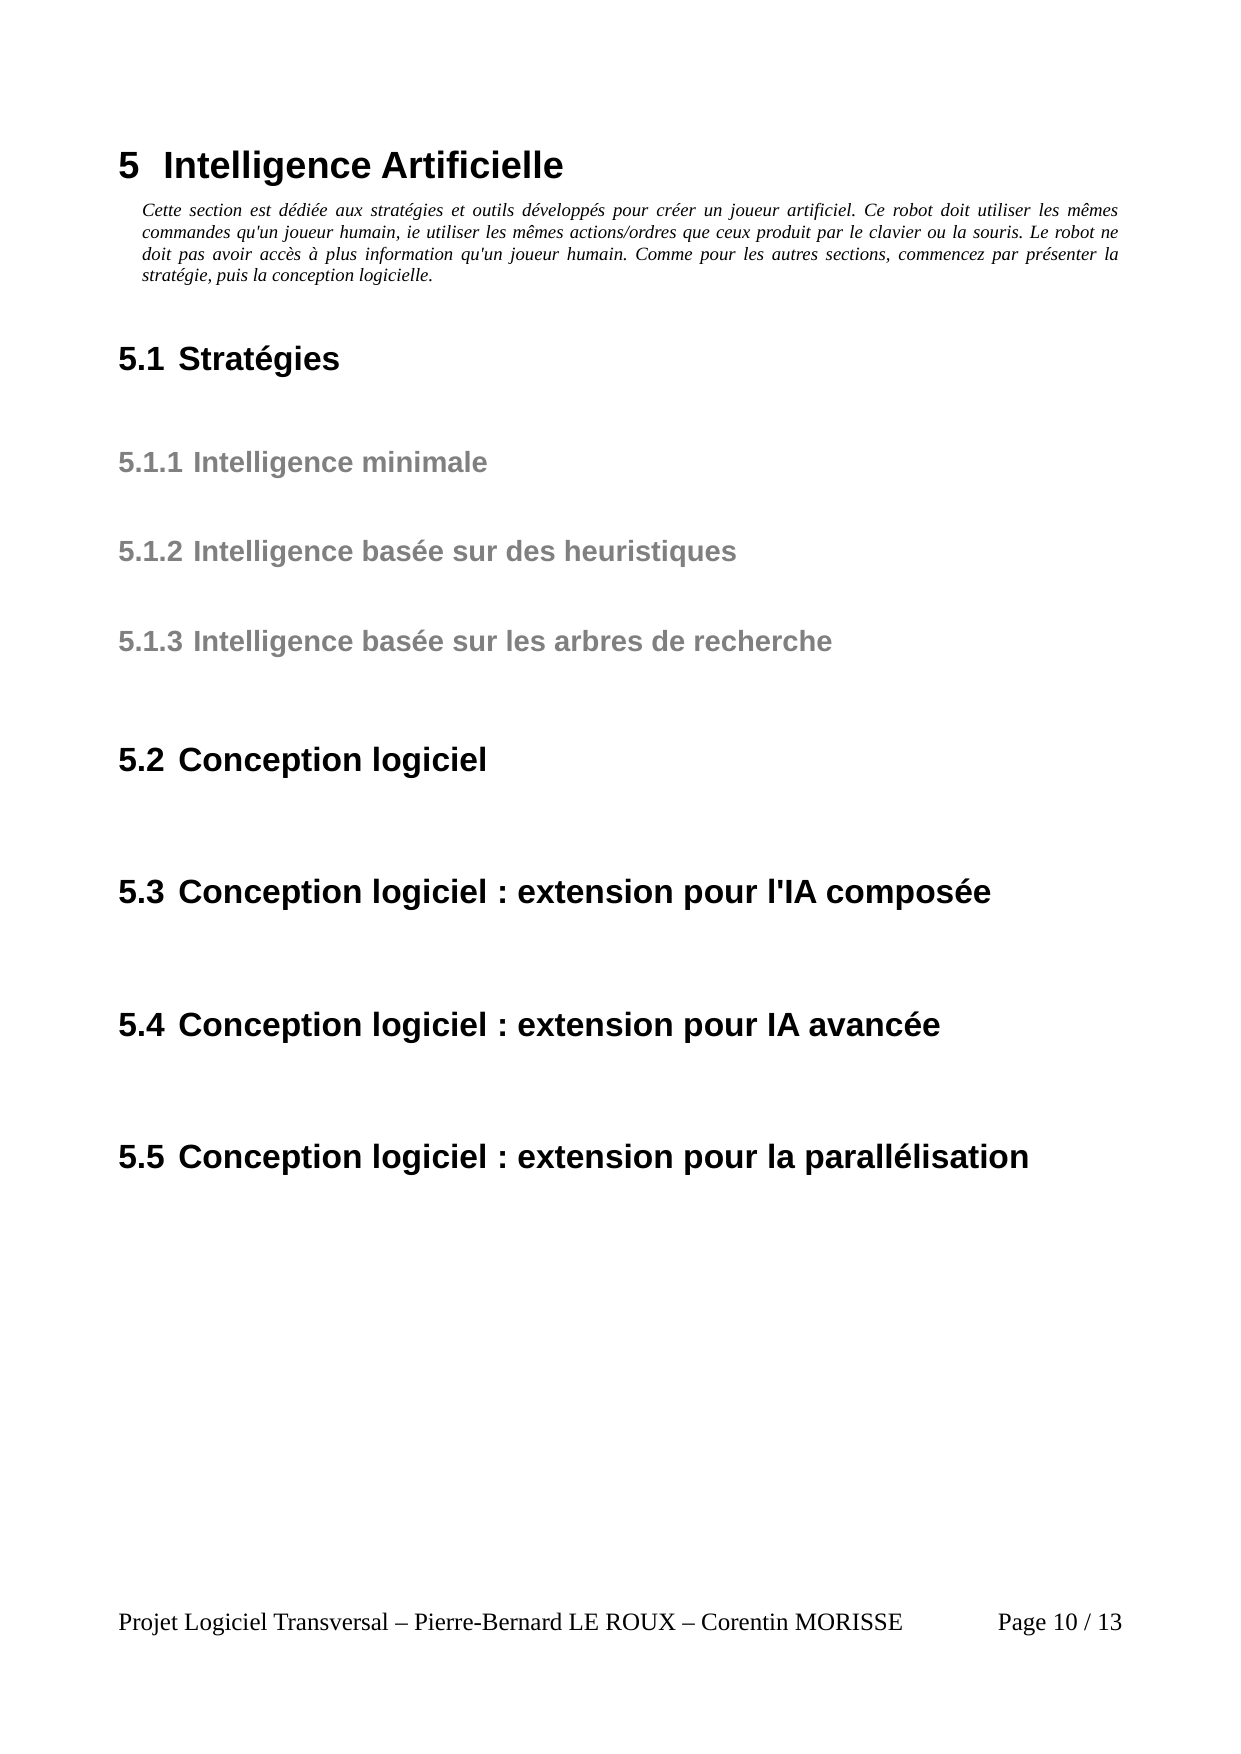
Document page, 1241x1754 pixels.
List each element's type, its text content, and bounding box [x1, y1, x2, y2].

text Cette section est dédiée aux stratégies et outils développés pour créer un joueur artificiel. Ce robot doit utiliser les mêmes commandes qu'un joueur humain, ie utiliser les mêmes actions/ordres que ceux produit par le clavier ou la souris. Le robot ne doit pas avoir accès à plus information qu'un joueur humain. Comme pour les autres sections, commencez par présenter la stratégie, puis la conception logicielle. [142, 199, 1122, 286]
subtitle Conception logiciel : extension pour l'IA composée [118, 872, 1122, 911]
subtitle Intelligence basée sur des heuristiques [118, 534, 1122, 568]
subtitle Conception logiciel : extension pour IA avancée [118, 1004, 1122, 1043]
subtitle Conception logiciel [118, 740, 1122, 778]
subtitle Conception logiciel : extension pour la parallélisation [118, 1137, 1122, 1176]
subtitle Intelligence Artificielle [118, 143, 1122, 187]
subtitle Stratégies [118, 339, 1122, 378]
subtitle Intelligence minimale [118, 445, 1122, 478]
subtitle Intelligence basée sur les arbres de recherche [118, 624, 1122, 657]
